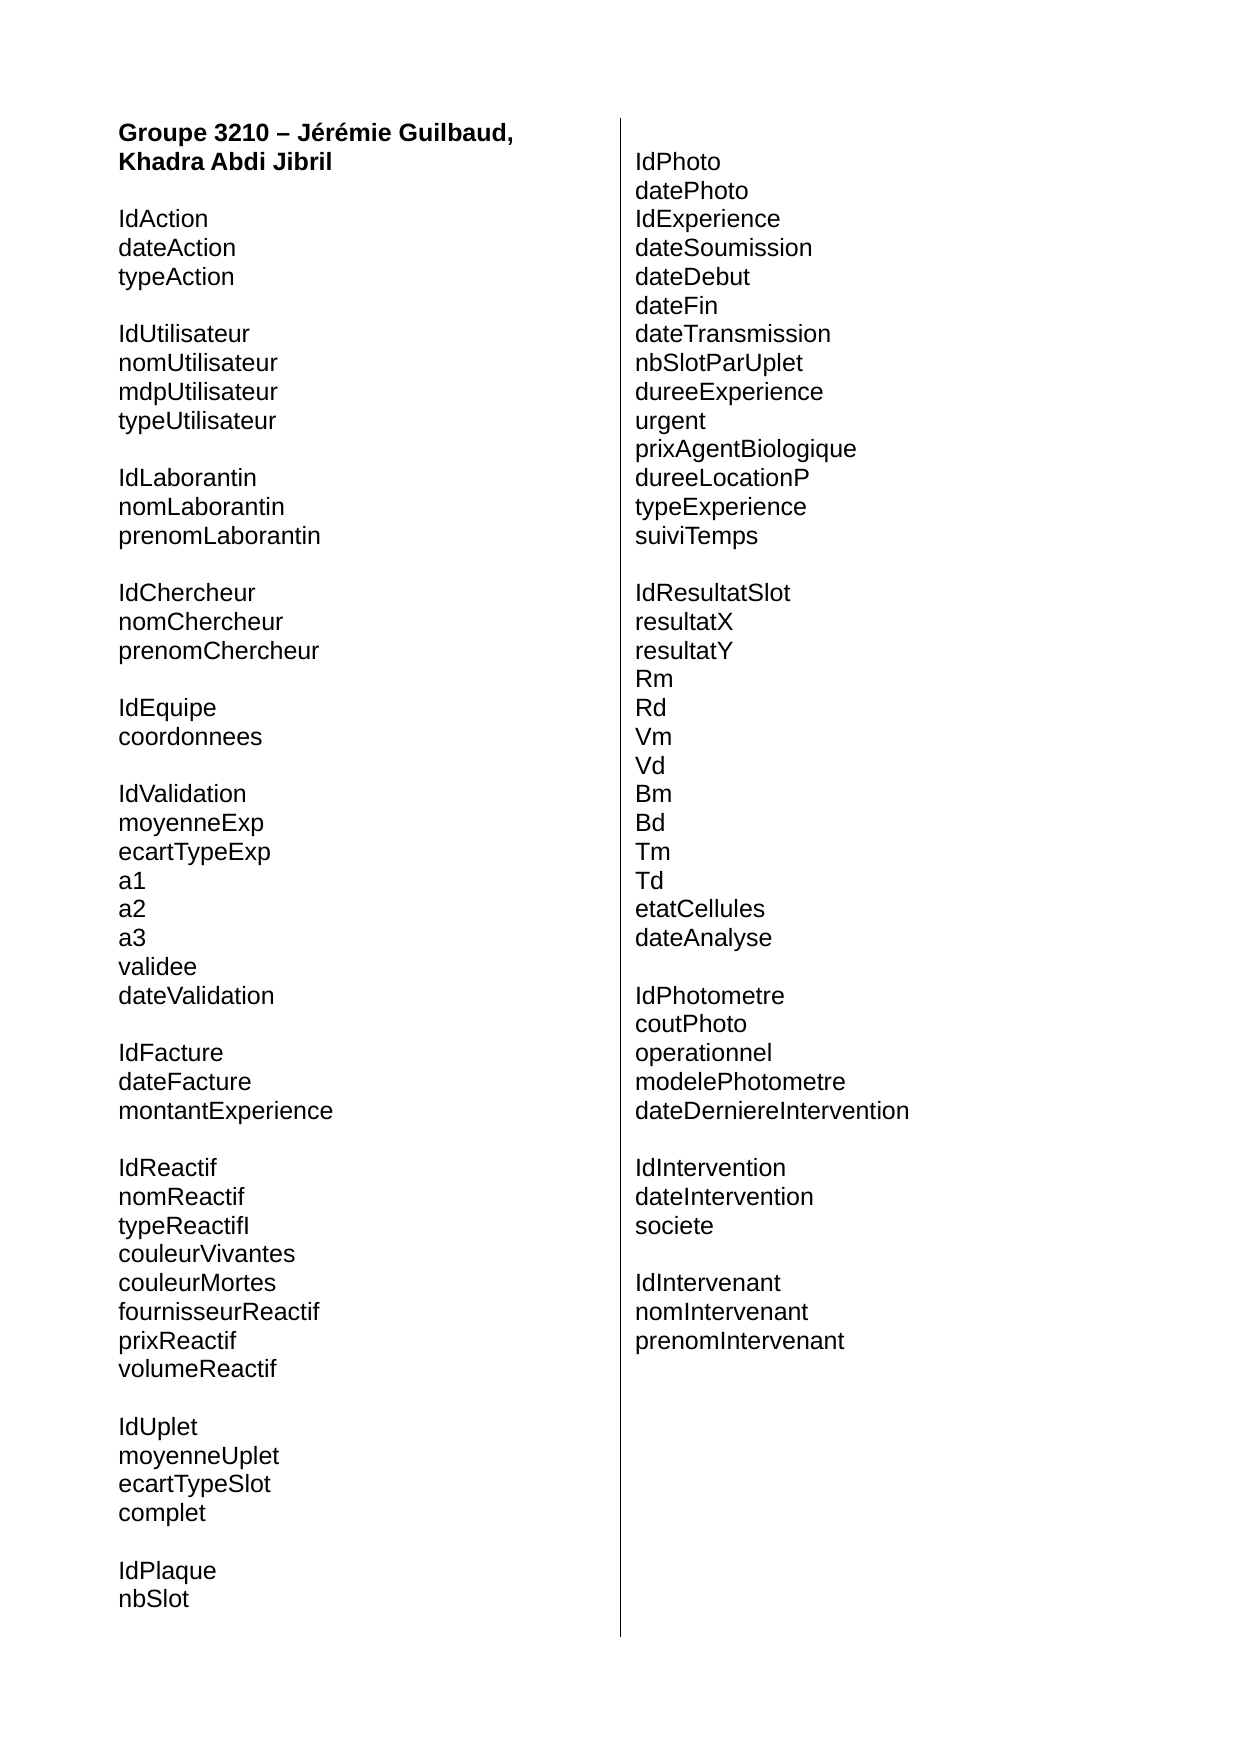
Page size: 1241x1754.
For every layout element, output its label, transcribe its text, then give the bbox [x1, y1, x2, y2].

text nomChercheur [118, 607, 605, 636]
text IdLaborantin [118, 463, 605, 492]
text societe [635, 1211, 1122, 1239]
text ecartTypeExp [118, 837, 605, 866]
text resultatX [635, 607, 1122, 636]
text a1 [118, 866, 605, 894]
text couleurMortes [118, 1268, 605, 1297]
text IdIntervention [635, 1153, 1122, 1182]
text Bd [635, 808, 1122, 837]
text urgent [635, 406, 1122, 434]
text dateFacture [118, 1067, 605, 1096]
text Bm [635, 779, 1122, 808]
text fournisseurReactif [118, 1297, 605, 1326]
text a3 [118, 923, 605, 952]
text resultatY [635, 636, 1122, 664]
text couleurVivantes [118, 1239, 605, 1268]
text nbSlot [118, 1584, 605, 1613]
text IdPhotometre [635, 981, 1122, 1009]
text coutPhoto [635, 1009, 1122, 1038]
text dateAction [118, 233, 605, 262]
text Td [635, 866, 1122, 894]
text prenomIntervenant [635, 1326, 1122, 1354]
text typeReactifI [118, 1211, 605, 1239]
text typeExperience [635, 492, 1122, 521]
text nomIntervenant [635, 1297, 1122, 1326]
text dateAnalyse [635, 923, 1122, 952]
text montantExperience [118, 1096, 605, 1124]
text nomUtilisateur [118, 348, 605, 377]
text IdIntervenant [635, 1268, 1122, 1297]
text prixReactif [118, 1326, 605, 1354]
text dateTransmission [635, 319, 1122, 348]
text IdValidation [118, 779, 605, 808]
text IdEquipe [118, 693, 605, 722]
text complet [118, 1498, 605, 1527]
text coordonnees [118, 722, 605, 751]
text dureeLocationP [635, 463, 1122, 492]
text prenomLaborantin [118, 521, 605, 549]
text Groupe 3210 – Jérémie Guilbaud, [118, 118, 605, 147]
text operationnel [635, 1038, 1122, 1067]
text typeUtilisateur [118, 406, 605, 434]
text dateIntervention [635, 1182, 1122, 1211]
text volumeReactif [118, 1354, 605, 1383]
text dateFin [635, 291, 1122, 319]
text nbSlotParUplet [635, 348, 1122, 377]
text dateSoumission [635, 233, 1122, 262]
text IdExperience [635, 204, 1122, 233]
text dateDebut [635, 262, 1122, 291]
text nomLaborantin [118, 492, 605, 521]
text validee [118, 952, 605, 981]
text IdReactif [118, 1153, 605, 1182]
text ecartTypeSlot [118, 1469, 605, 1498]
text IdChercheur [118, 578, 605, 607]
text IdFacture [118, 1038, 605, 1067]
text prenomChercheur [118, 636, 605, 664]
text dateValidation [118, 981, 605, 1009]
text typeAction [118, 262, 605, 291]
text modelePhotometre [635, 1067, 1122, 1096]
text dureeExperience [635, 377, 1122, 406]
text mdpUtilisateur [118, 377, 605, 406]
text IdUplet [118, 1412, 605, 1441]
text dateDerniereIntervention [635, 1096, 1122, 1124]
text IdUtilisateur [118, 319, 605, 348]
text suiviTemps [635, 521, 1122, 549]
text Vd [635, 751, 1122, 779]
text datePhoto [635, 176, 1122, 204]
text Khadra Abdi Jibril [118, 147, 605, 176]
text prixAgentBiologique [635, 434, 1122, 463]
text moyenneExp [118, 808, 605, 837]
text IdResultatSlot [635, 578, 1122, 607]
text a2 [118, 894, 605, 923]
text IdPhoto [635, 147, 1122, 176]
text IdPlaque [118, 1556, 605, 1584]
text Rd [635, 693, 1122, 722]
text etatCellules [635, 894, 1122, 923]
text IdAction [118, 204, 605, 233]
text Vm [635, 722, 1122, 751]
text moyenneUplet [118, 1441, 605, 1469]
text Tm [635, 837, 1122, 866]
text nomReactif [118, 1182, 605, 1211]
text Rm [635, 664, 1122, 693]
